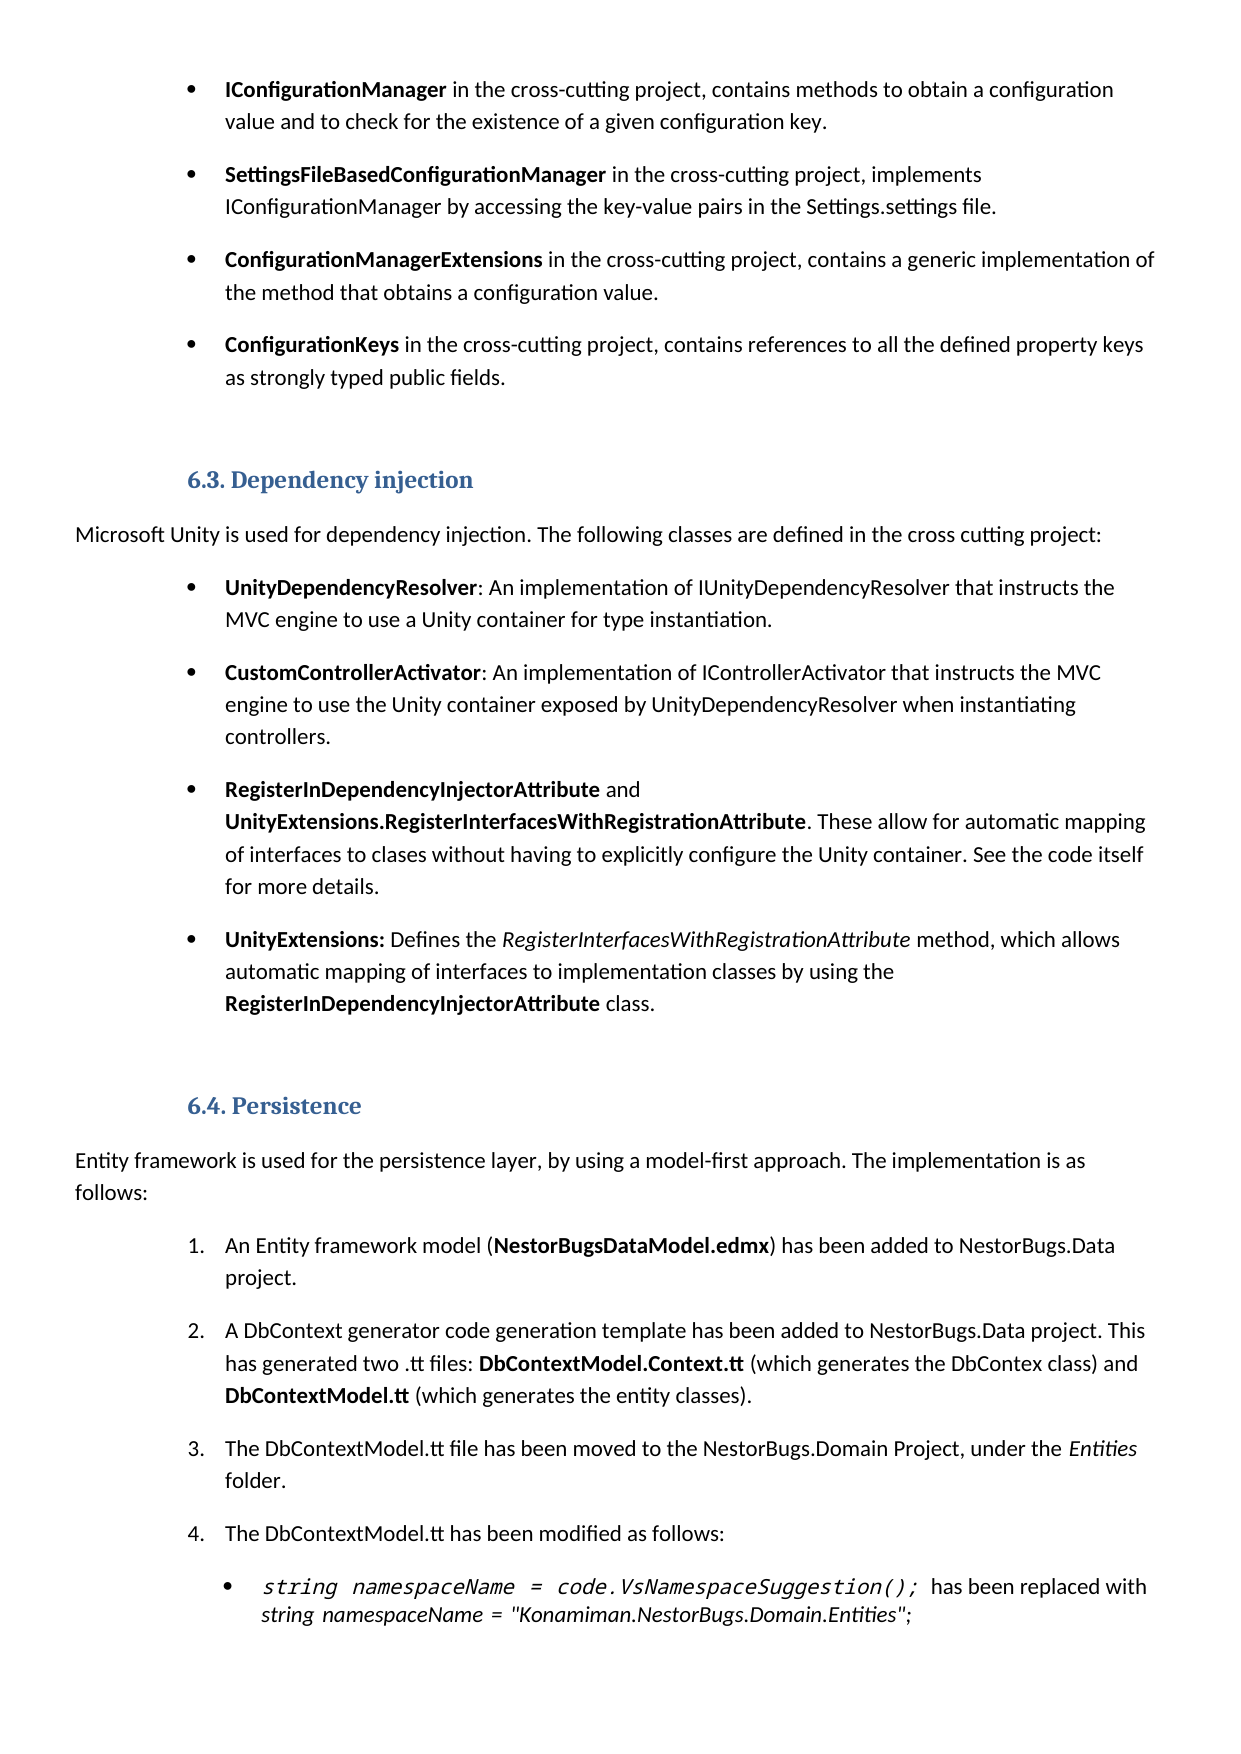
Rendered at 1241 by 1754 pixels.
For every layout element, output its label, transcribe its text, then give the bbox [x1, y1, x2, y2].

list The DbContextModel.tt has been modified as follows: [187, 1519, 1165, 1547]
text Entity framework is used for the persistence layer, by using a model-first approach. The implementation is as follows: [75, 1146, 1165, 1206]
list RegisterInDependencyInjectorAttribute and UnityExtensions.RegisterInterfacesWithRegistrationAttribute. These allow for automatic mapping of interfaces to clases without having to explicitly configure the Unity container. See the code itself for more details. [187, 775, 1165, 900]
list string namespaceName = code.VsNamespaceSuggestion(); has been replaced with string namespaceName = "Konamiman.NestorBugs.Domain.Entities"; [224, 1572, 1165, 1629]
list ConfigurationKeys in the cross-cutting project, contains references to all the defined property keys as strongly typed public fields. [187, 331, 1165, 391]
list UnityDependencyResolver: An implementation of IUnityDependencyResolver that instructs the MVC engine to use a Unity container for type instantiation. [187, 573, 1165, 633]
text 6.3. Dependency injection [150, 466, 1165, 494]
list CustomControllerActivator: An implementation of IControllerActivator that instructs the MVC engine to use the Unity container exposed by UnityDependencyResolver when instantiating controllers. [187, 658, 1165, 750]
list A DbContext generator code generation template has been added to NestorBugs.Data project. This has generated two .tt files: DbContextModel.Context.tt (which generates the DbContex class) and DbContextModel.tt (which generates the entity classes). [187, 1317, 1165, 1409]
list IConfigurationManager in the cross-cutting project, contains methods to obtain a configuration value and to check for the existence of a given configuration key. [187, 75, 1165, 135]
list An Entity framework model (NestorBugsDataModel.edmx) has been added to NestorBugs.Data project. [187, 1231, 1165, 1292]
text 6.4. Persistence [150, 1092, 1165, 1121]
list ConfigurationManagerExtensions in the cross-cutting project, contains a generic implementation of the method that obtains a configuration value. [187, 245, 1165, 306]
list SettingsFileBasedConfigurationManager in the cross-cutting project, implements IConfigurationManager by accessing the key-value pairs in the Settings.settings file. [187, 160, 1165, 220]
list UnityExtensions: Defines the RegisterInterfacesWithRegistrationAttribute method, which allows automatic mapping of interfaces to implementation classes by using the RegisterInDependencyInjectorAttribute class. [187, 925, 1165, 1017]
list The DbContextModel.tt file has been moved to the NestorBugs.Domain Project, under the Entities folder. [187, 1434, 1165, 1494]
text Microsoft Unity is used for dependency injection. The following classes are defined in the cross cutting project: [75, 520, 1165, 548]
